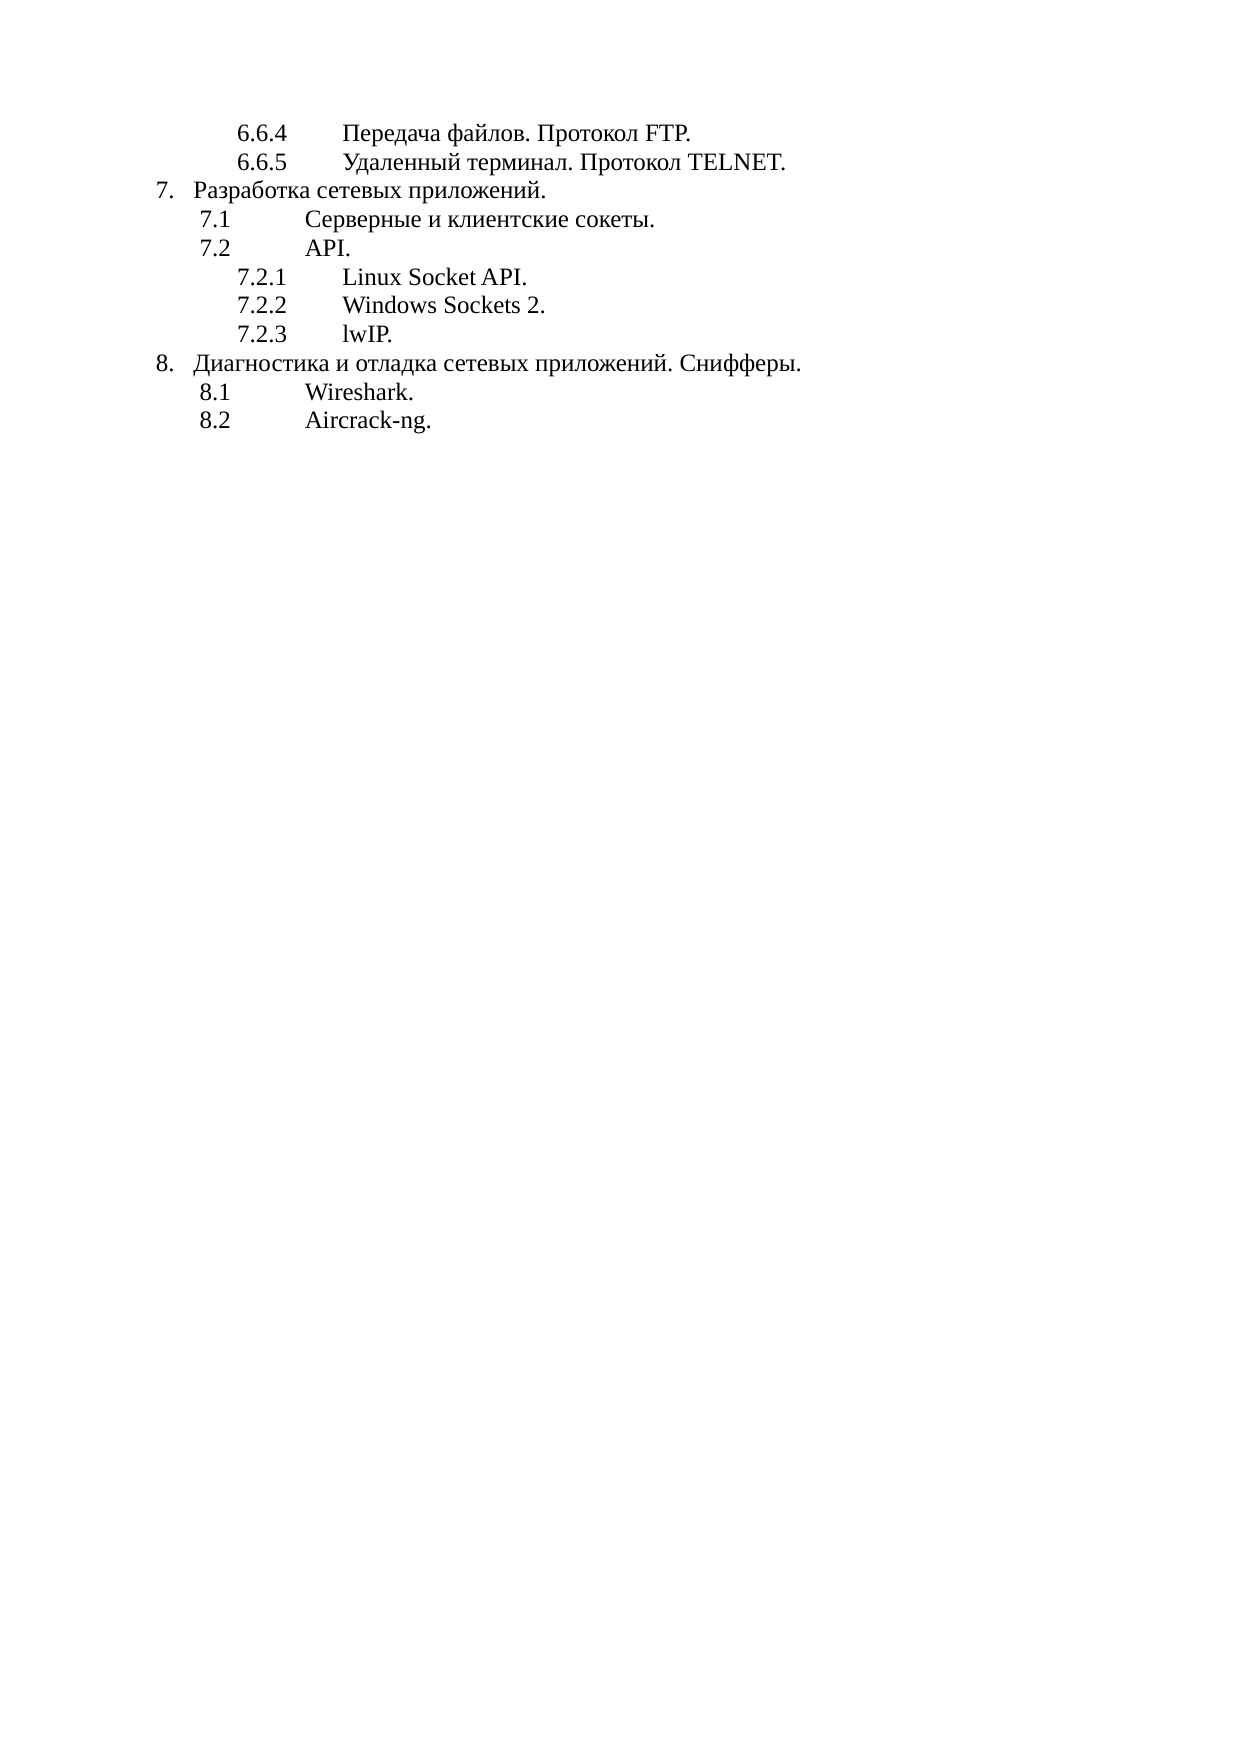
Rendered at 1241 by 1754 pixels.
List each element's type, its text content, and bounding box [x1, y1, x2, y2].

list Разработка сетевых приложений. [156, 176, 1122, 204]
list Aircrack-ng. [193, 406, 1122, 434]
list Windows Sockets 2. [231, 291, 1122, 319]
list Диагностика и отладка сетевых приложений. Снифферы. [156, 348, 1122, 377]
list lwIP. [231, 319, 1122, 348]
list Удаленный терминал. Протокол TELNET. [231, 147, 1122, 176]
list Linux Socket API. [231, 262, 1122, 291]
list Передача файлов. Протокол FTP. [231, 118, 1122, 147]
list Wireshark. [193, 377, 1122, 406]
list Серверные и клиентские сокеты. [193, 204, 1122, 233]
list API. [193, 233, 1122, 262]
